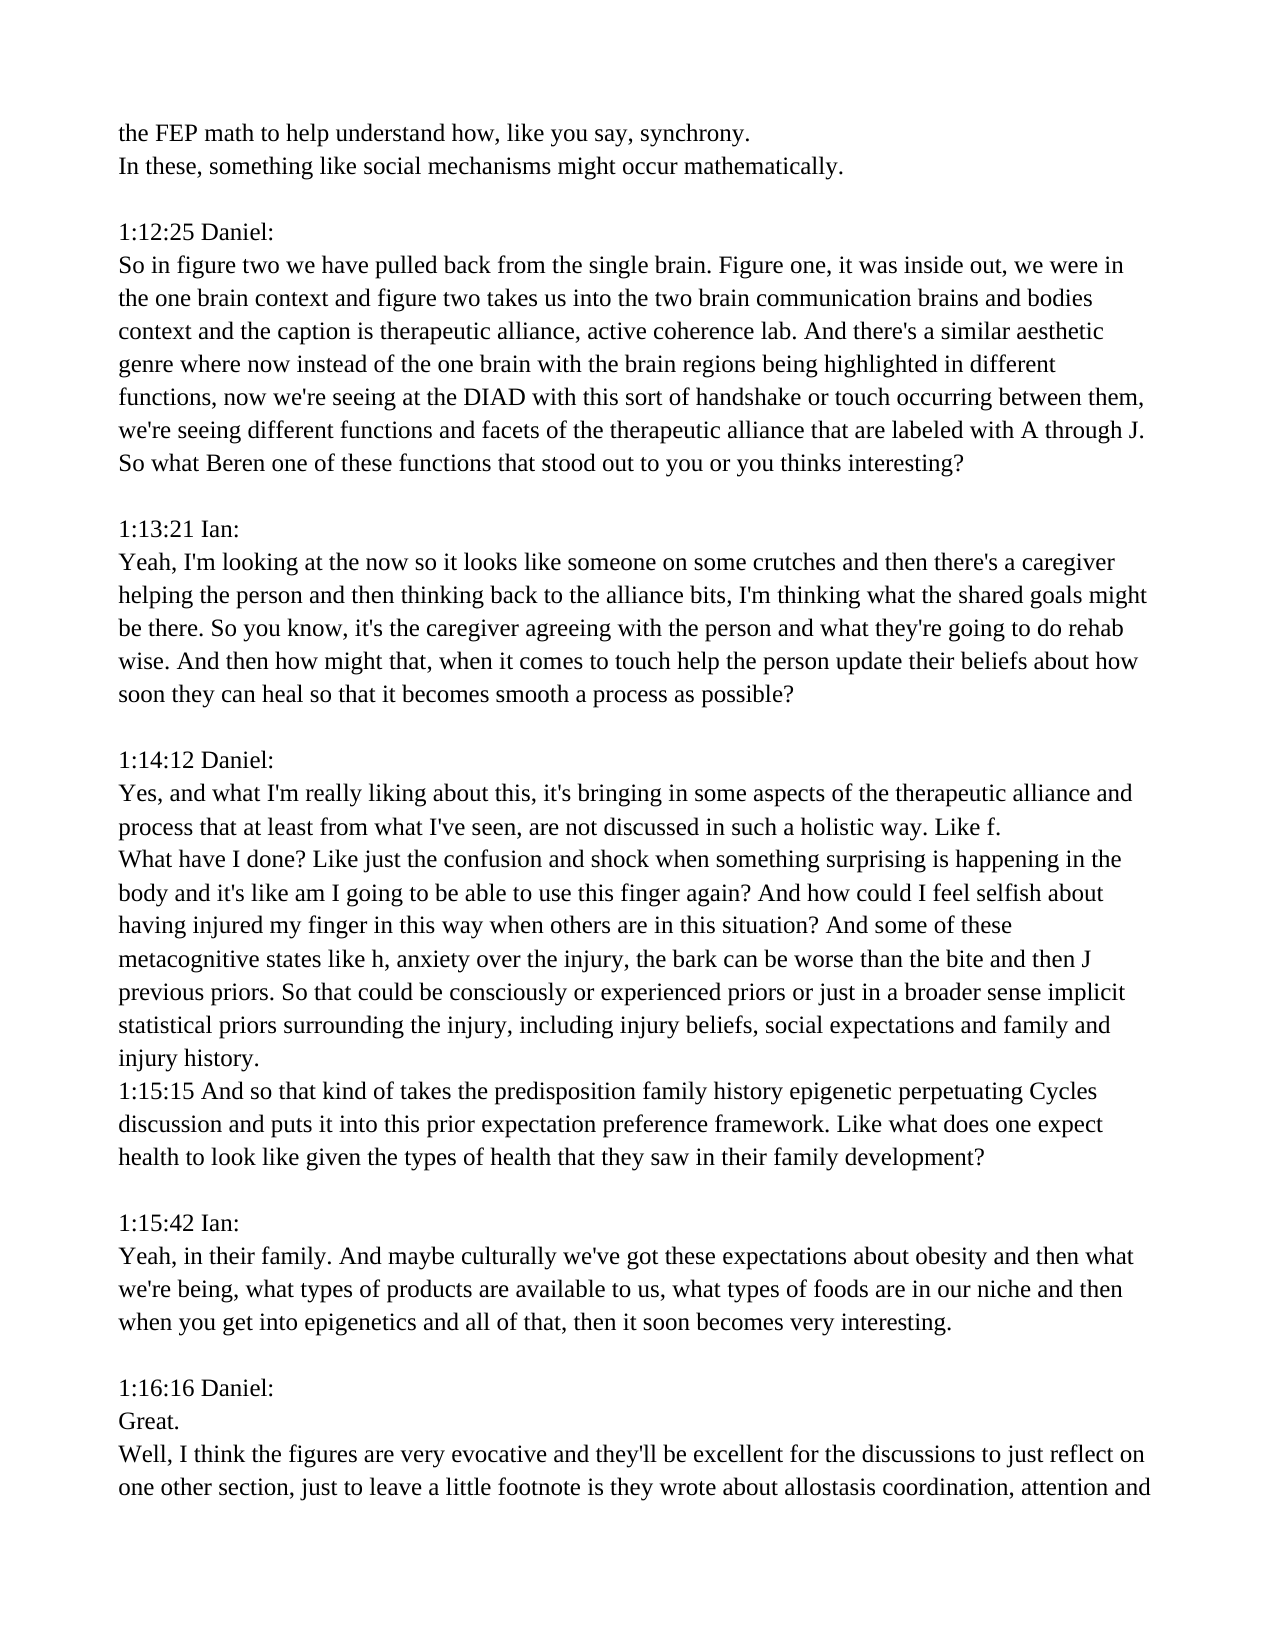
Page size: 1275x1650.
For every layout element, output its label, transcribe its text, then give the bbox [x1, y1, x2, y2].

text 1:16:16 Daniel: [118, 1373, 1157, 1402]
text 1:15:15 And so that kind of takes the predisposition family history epigenetic perpetuating Cycles discussion and puts it into this prior expectation preference framework. Like what does one expect health to look like given the types of health that they saw in their family development? [118, 1076, 1157, 1171]
text 1:12:25 Daniel: [118, 217, 1157, 246]
text Yeah, in their family. And maybe culturally we've got these expectations about obesity and then what we're being, what types of products are available to us, what types of foods are in our niche and then when you get into epigenetics and all of that, then it soon becomes very interesting. [118, 1241, 1157, 1336]
text the FEP math to help understand how, like you say, synchrony. [118, 118, 1157, 147]
text What have I done? Like just the confusion and shock when something surprising is happening in the body and it's like am I going to be able to use this finger again? And how could I feel selfish about having injured my finger in this way when others are in this situation? And some of these metacognitive states like h, anxiety over the injury, the bark can be worse than the bite and then J previous priors. So that could be consciously or experienced priors or just in a broader sense implicit statistical priors surrounding the injury, including injury beliefs, social expectations and family and injury history. [118, 844, 1157, 1071]
text Yes, and what I'm really liking about this, it's bringing in some aspects of the therapeutic alliance and process that at least from what I've seen, are not discussed in such a holistic way. Like f. [118, 778, 1157, 840]
text Yeah, I'm looking at the now so it looks like someone on some crutches and then there's a caregiver helping the person and then thinking back to the alliance bits, I'm thinking what the shared goals might be there. So you know, it's the caregiver agreeing with the person and what they're going to do rehab wise. And then how might that, when it comes to touch help the person update their beliefs about how soon they can heal so that it becomes smooth a process as possible? [118, 547, 1157, 708]
text In these, something like social mechanisms might occur mathematically. [118, 151, 1157, 180]
text So in figure two we have pulled back from the single brain. Figure one, it was inside out, we were in the one brain context and figure two takes us into the two brain communication brains and bodies context and the caption is therapeutic alliance, active coherence lab. And there's a similar aesthetic genre where now instead of the one brain with the brain regions being highlighted in different functions, now we're seeing at the DIAD with this sort of handshake or touch occurring between them, we're seeing different functions and facets of the therapeutic alliance that are labeled with A through J. So what Beren one of these functions that stood out to you or you thinks interesting? [118, 250, 1157, 477]
text 1:13:21 Ian: [118, 514, 1157, 543]
text 1:14:12 Daniel: [118, 746, 1157, 774]
text 1:15:42 Ian: [118, 1208, 1157, 1237]
text Well, I think the figures are very evocative and they'll be excellent for the discussions to just reflect on one other section, just to leave a little footnote is they wrote about allostasis coordination, attention and [118, 1439, 1157, 1501]
text Great. [118, 1406, 1157, 1435]
